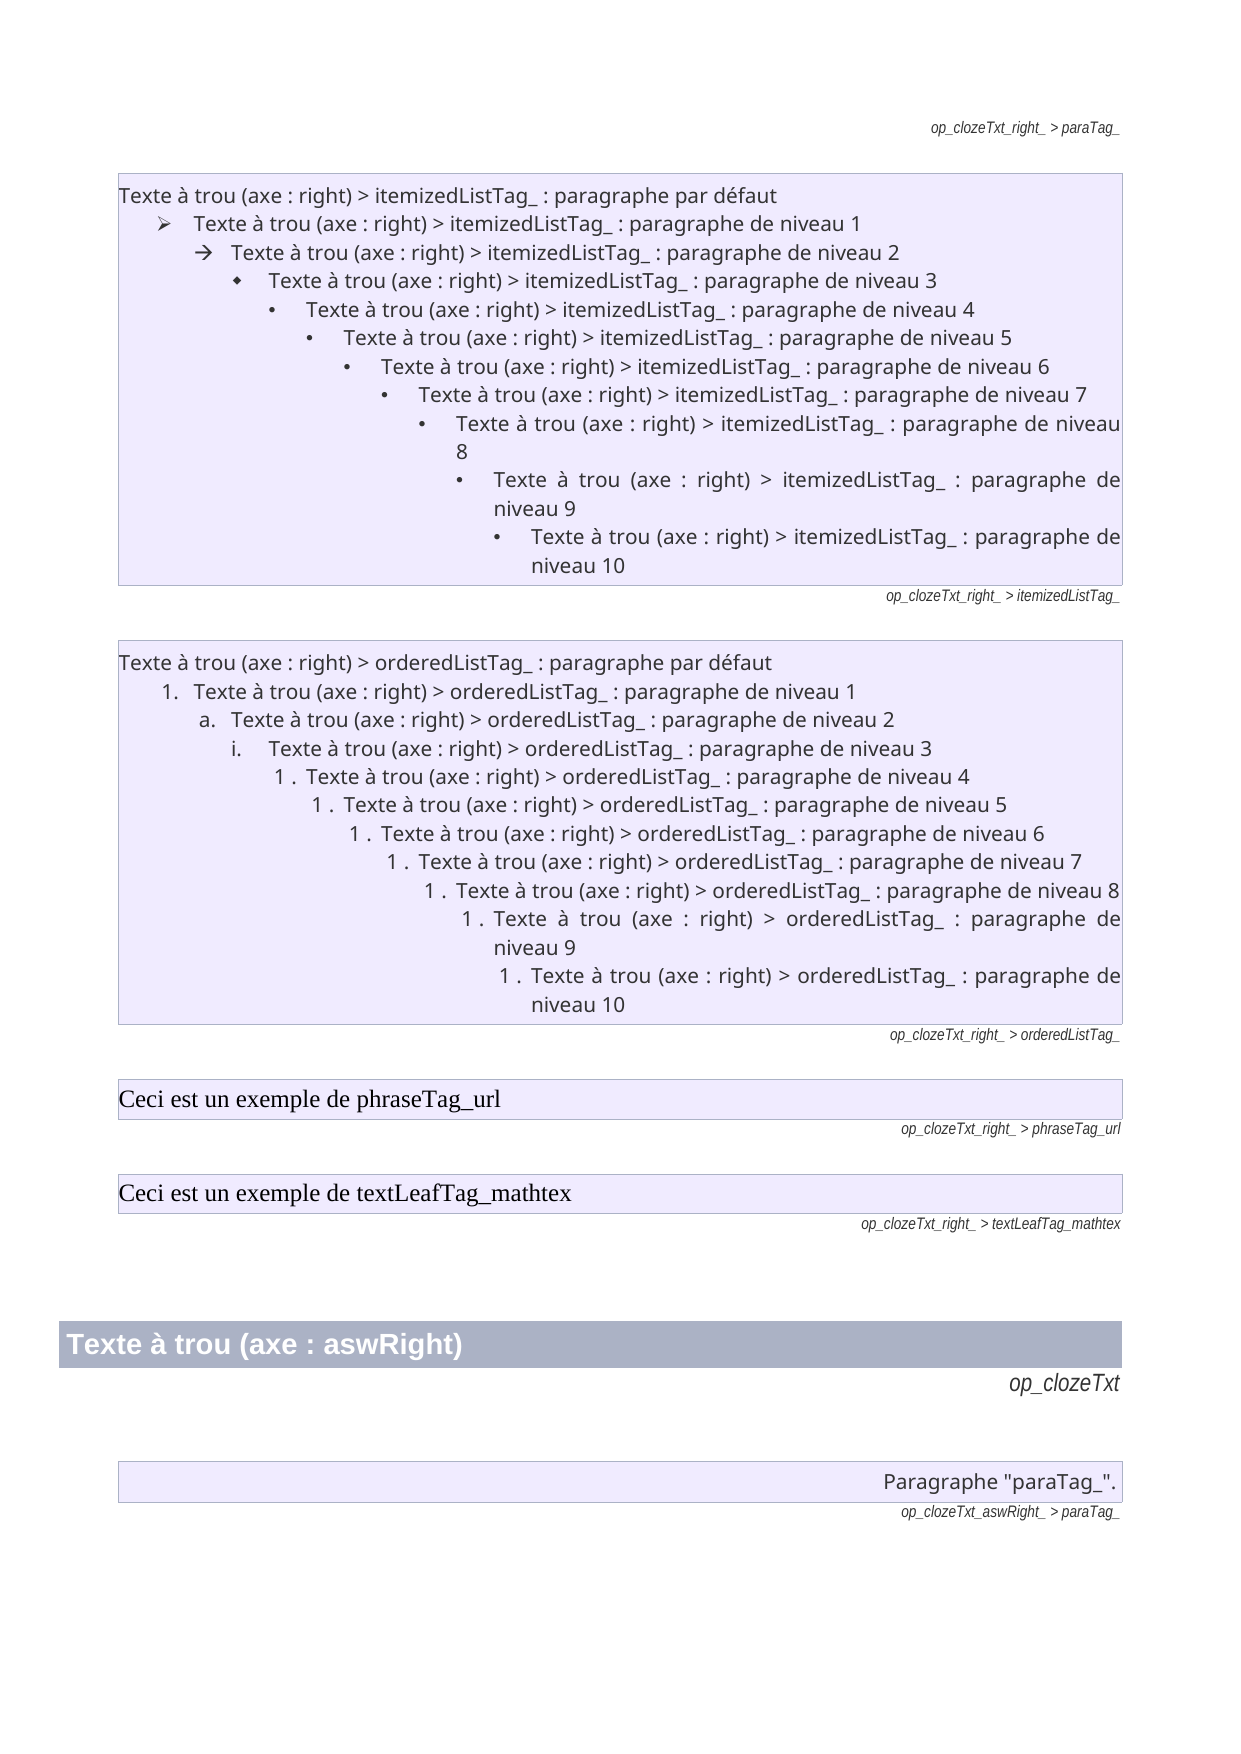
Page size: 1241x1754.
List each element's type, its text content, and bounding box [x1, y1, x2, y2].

title op_clozeTxt_right_ > itemizedListTag_ [118, 586, 1122, 604]
title Texte à trou (axe : aswRight) [60, 1322, 1122, 1367]
table_header Ceci est un exemple de phraseTag_url [119, 1080, 1122, 1119]
table_header Paragraphe "paraTag_". [119, 1462, 1122, 1502]
table_header Texte à trou (axe : right) > orderedListTag_ : paragraphe par défaut Texte à trou (axe : right) > orderedListTag_ : paragraphe de niveau 1 Texte à trou (axe : right) > orderedListTag_ : paragraphe de niveau 2 Texte à trou (axe : right) > orderedListTag_ : paragraphe de niveau 3 Texte à trou (axe : right) > orderedListTag_ : paragraphe de niveau 4 Texte à trou (axe : right) > orderedListTag_ : paragraphe de niveau 5 Texte à trou (axe : right) > orderedListTag_ : paragraphe de niveau 6 Texte à trou (axe : right) > orderedListTag_ : paragraphe de niveau 7 Texte à trou (axe : right) > orderedListTag_ : paragraphe de niveau 8 Texte à trou (axe : right) > orderedListTag_ : paragraphe de niveau 9 Texte à trou (axe : right) > orderedListTag_ : paragraphe de niveau 10 [119, 641, 1122, 1024]
subtitle op_clozeTxt [118, 1368, 1122, 1396]
title op_clozeTxt_right_ > paraTag_ [118, 118, 1122, 137]
title op_clozeTxt_aswRight_ > paraTag_ [118, 1503, 1122, 1521]
title op_clozeTxt_right_ > phraseTag_url [118, 1120, 1122, 1138]
title op_clozeTxt_right_ > textLeafTag_mathtex [118, 1214, 1122, 1233]
table_header Texte à trou (axe : right) > itemizedListTag_ : paragraphe par défaut Texte à trou (axe : right) > itemizedListTag_ : paragraphe de niveau 1 Texte à trou (axe : right) > itemizedListTag_ : paragraphe de niveau 2 Texte à trou (axe : right) > itemizedListTag_ : paragraphe de niveau 3 Texte à trou (axe : right) > itemizedListTag_ : paragraphe de niveau 4 Texte à trou (axe : right) > itemizedListTag_ : paragraphe de niveau 5 Texte à trou (axe : right) > itemizedListTag_ : paragraphe de niveau 6 Texte à trou (axe : right) > itemizedListTag_ : paragraphe de niveau 7 Texte à trou (axe : right) > itemizedListTag_ : paragraphe de niveau 8 Texte à trou (axe : right) > itemizedListTag_ : paragraphe de niveau 9 Texte à trou (axe : right) > itemizedListTag_ : paragraphe de niveau 10 [119, 174, 1122, 585]
table_header Ceci est un exemple de textLeafTag_mathtex [119, 1175, 1122, 1213]
title op_clozeTxt_right_ > orderedListTag_ [118, 1025, 1122, 1043]
